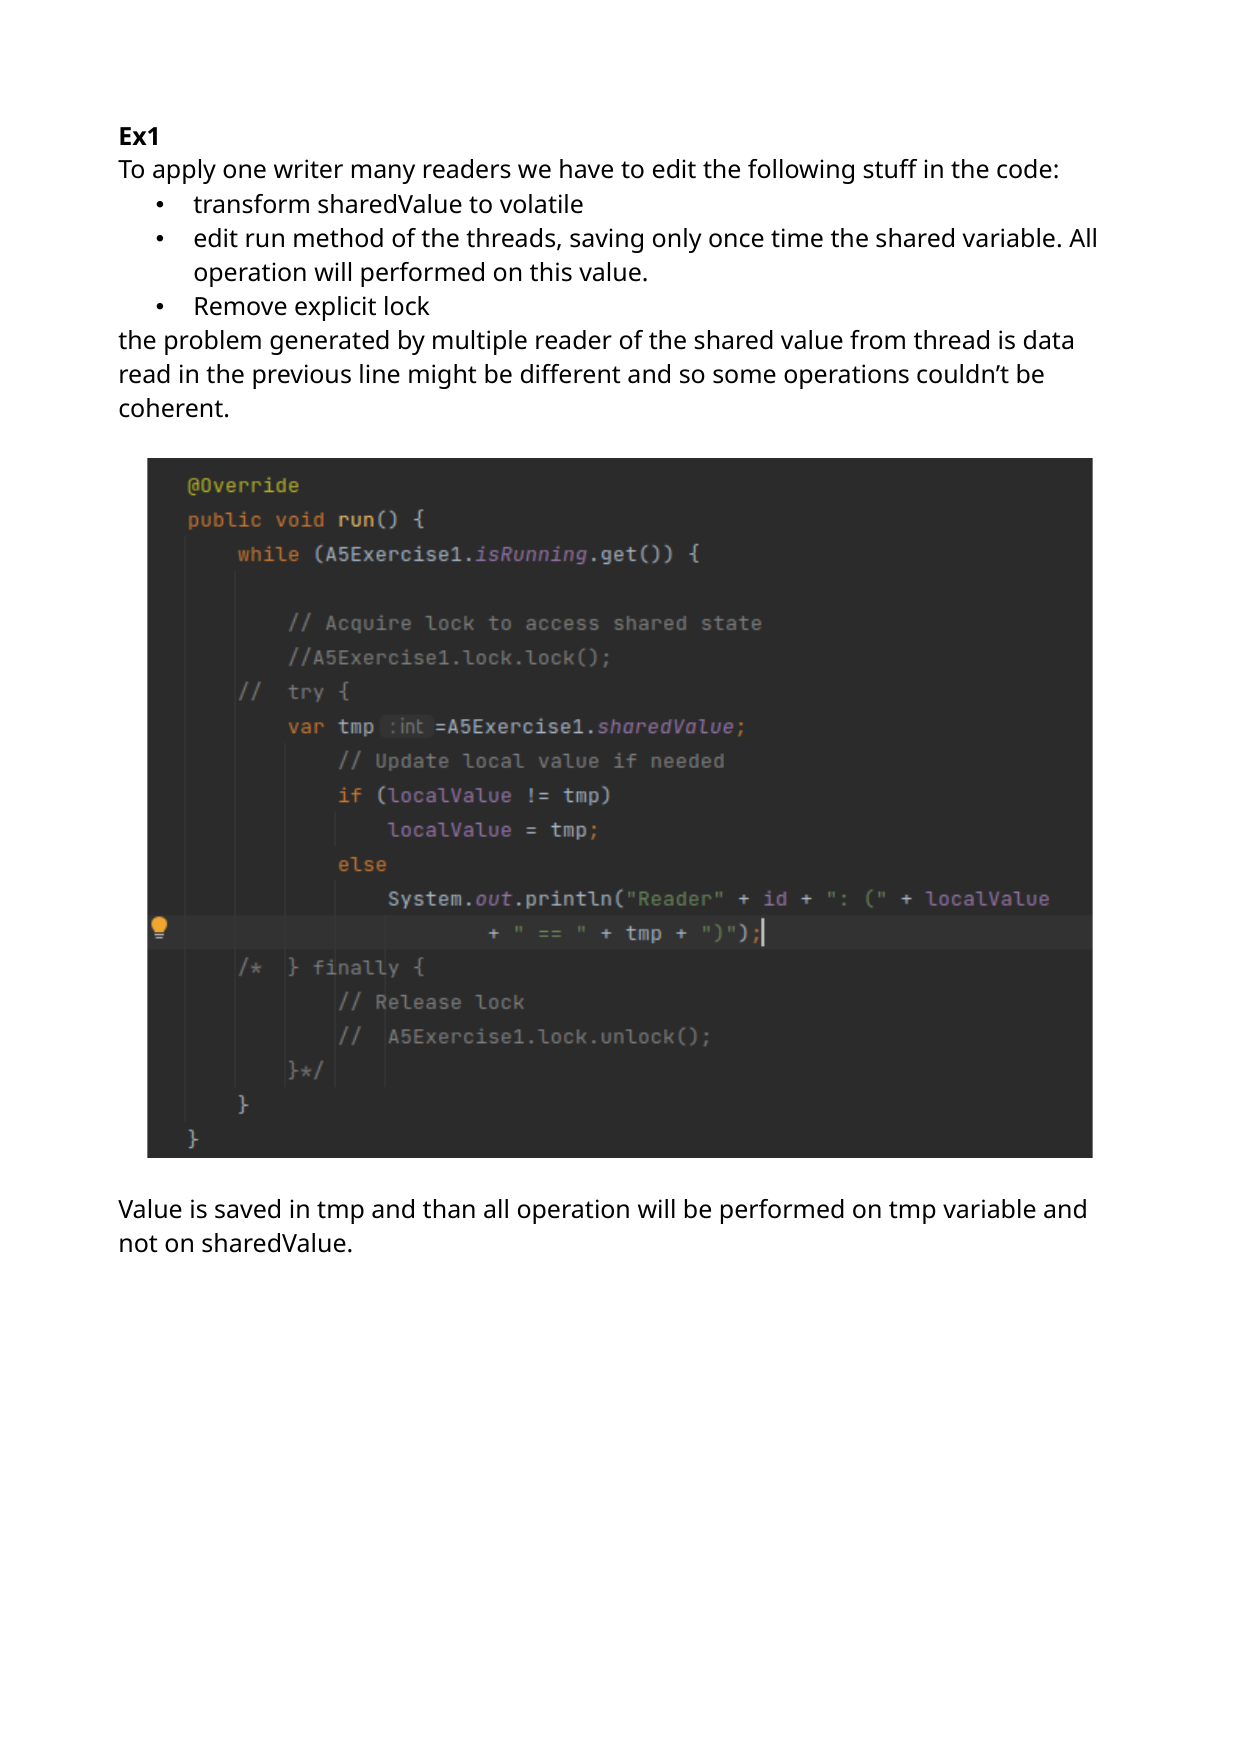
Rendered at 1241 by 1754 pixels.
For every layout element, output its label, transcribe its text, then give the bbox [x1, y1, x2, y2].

text To apply one writer many readers we have to edit the following stuff in the code: [118, 152, 1122, 186]
list transform sharedValue to volatile [156, 186, 1122, 220]
list Remove explicit lock [156, 288, 1122, 322]
text Value is saved in tmp and than all operation will be performed on tmp variable and not on sharedValue. [118, 1191, 1122, 1259]
text Ex1 [118, 118, 1122, 152]
list edit run method of the threads, saving only once time the shared variable. All operation will performed on this value. [156, 220, 1122, 288]
text the problem generated by multiple reader of the shared value from thread is data read in the previous line might be different and so some operations couldn’t be coherent. [118, 322, 1122, 425]
picture [147, 458, 1093, 1158]
